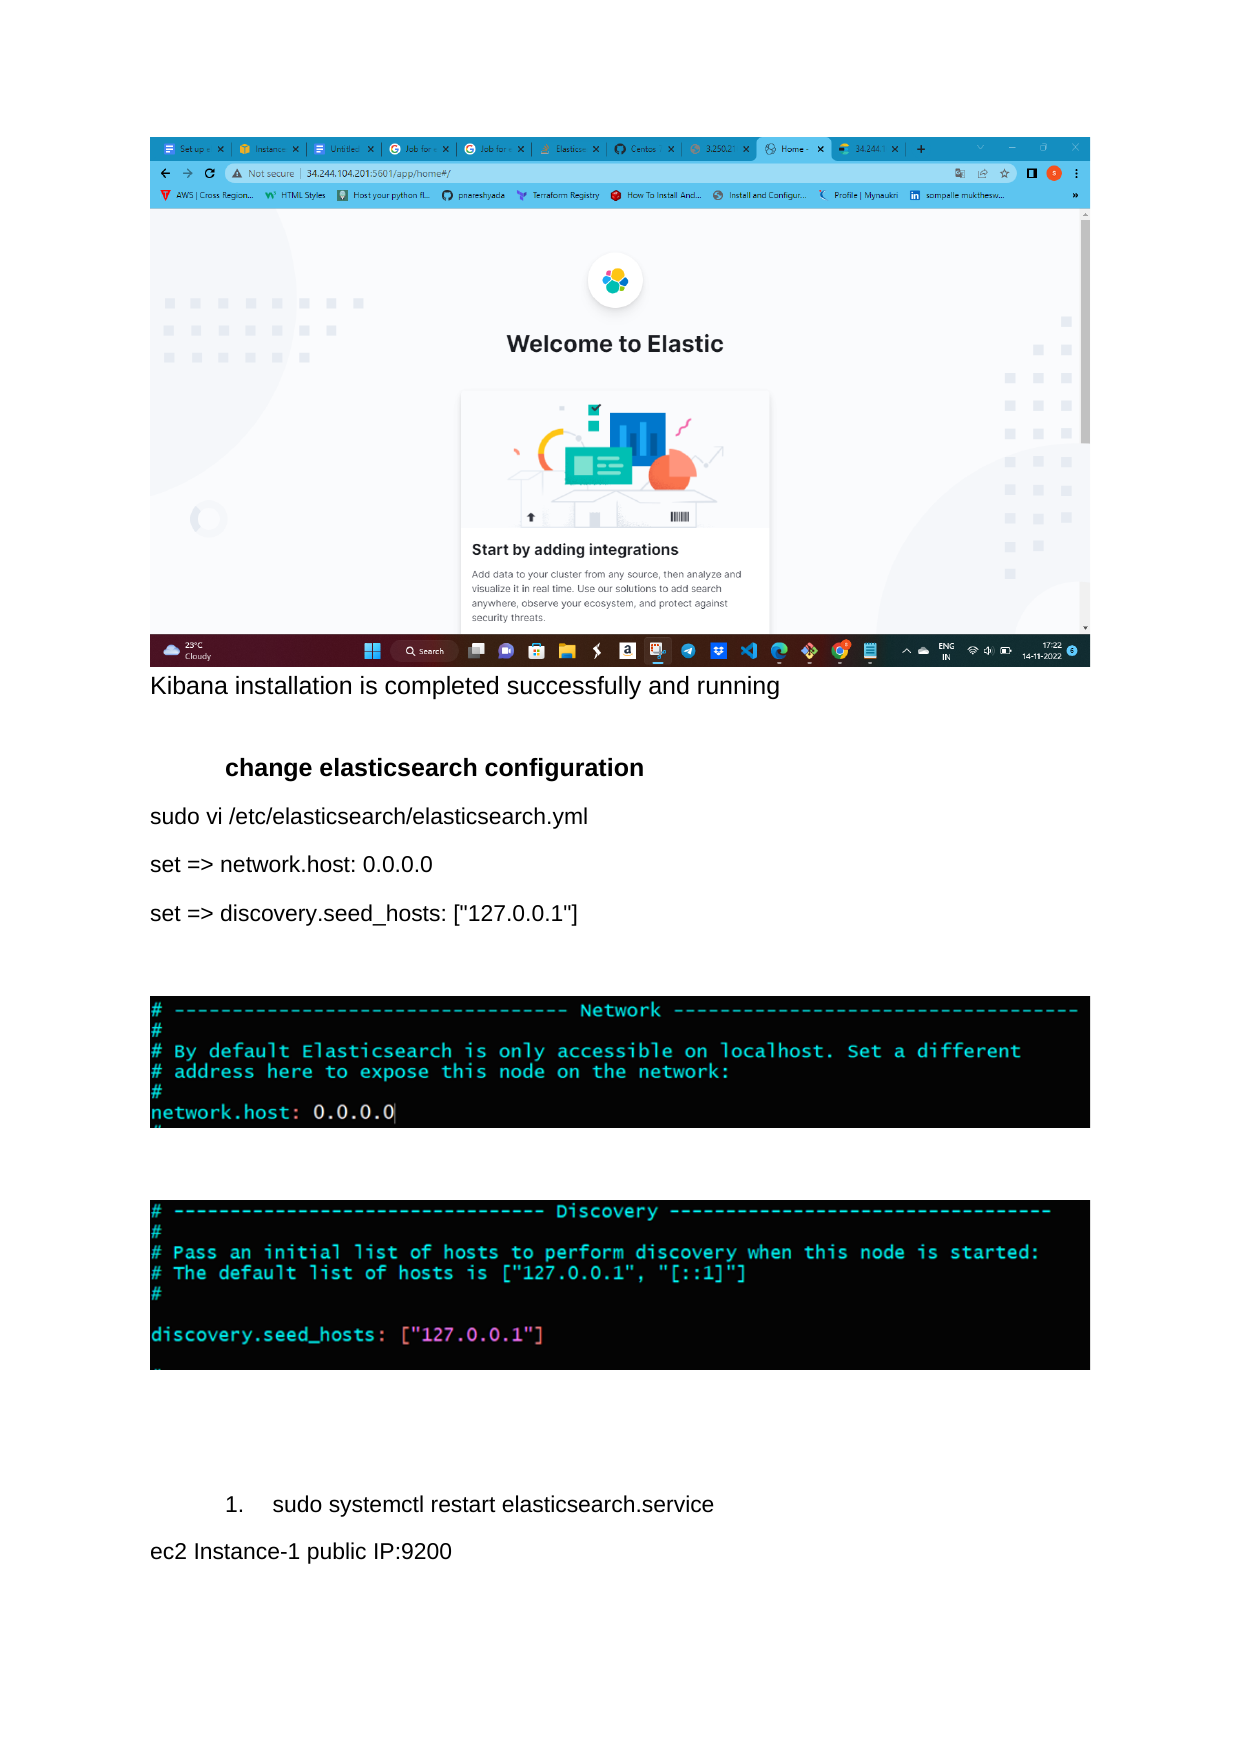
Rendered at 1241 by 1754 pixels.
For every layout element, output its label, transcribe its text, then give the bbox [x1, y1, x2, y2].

text set => network.host: 0.0.0.0 [150, 851, 1090, 878]
text 1. sudo systemctl restart elasticsearch.service [225, 1491, 1090, 1517]
text Kibana installation is completed successfully and running [150, 667, 1090, 699]
text ec2 Instance-1 public IP:9200 [150, 1538, 1090, 1565]
text set => discovery.seed_hosts: ["127.0.0.1"] [150, 900, 1090, 926]
text [150, 123, 1090, 137]
text sudo vi /etc/elasticsearch/elasticsearch.yml [150, 803, 1090, 829]
text change elasticsearch configuration [225, 753, 1090, 782]
